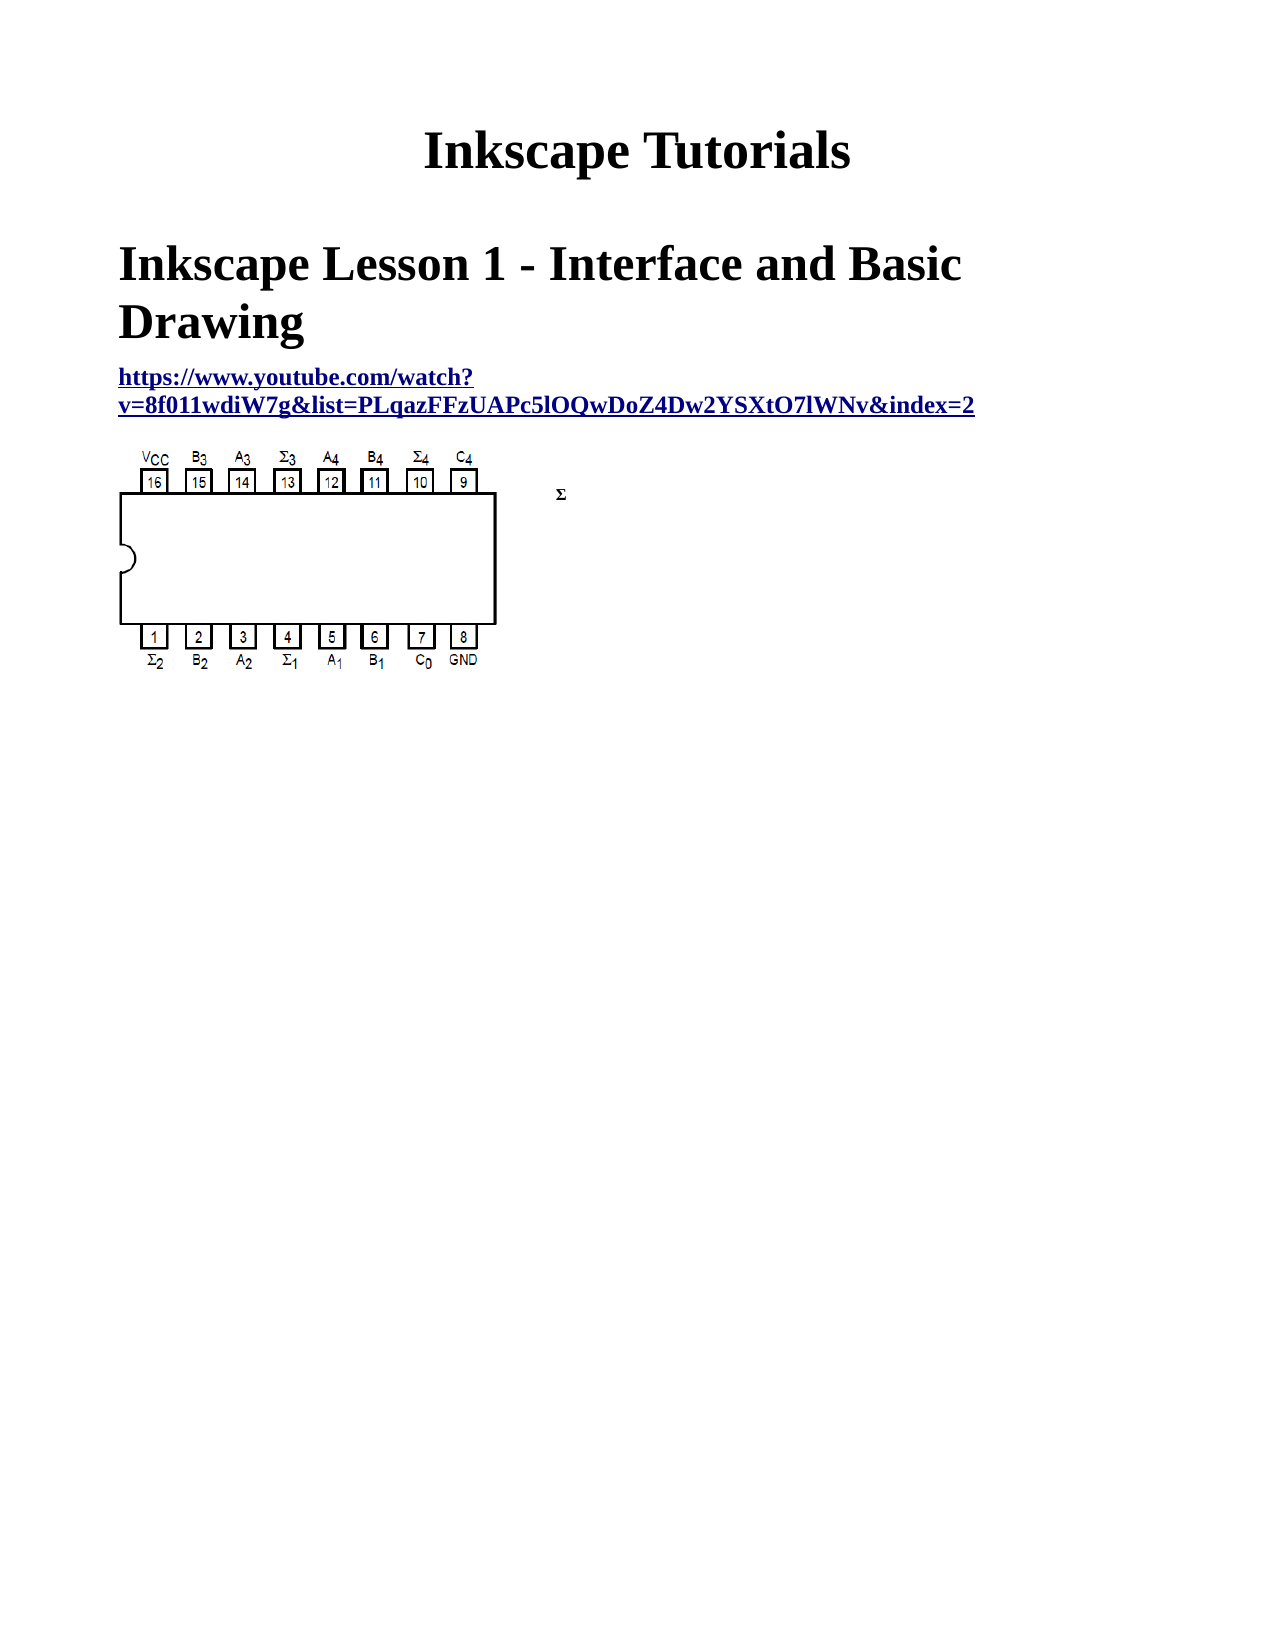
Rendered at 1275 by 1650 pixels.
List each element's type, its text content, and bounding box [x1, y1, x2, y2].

text https://www.youtube.com/watch?v=8f011wdiW7g&list=PLqazFFzUAPc5lOQwDoZ4Dw2YSXtO7lWNv&index=2 [118, 362, 1157, 419]
picture [117, 441, 497, 680]
subtitle Inkscape Lesson 1 - Interface and Basic Drawing [118, 234, 1157, 349]
text Σ [497, 477, 1157, 505]
text Inkscape Tutorials [118, 118, 1157, 180]
